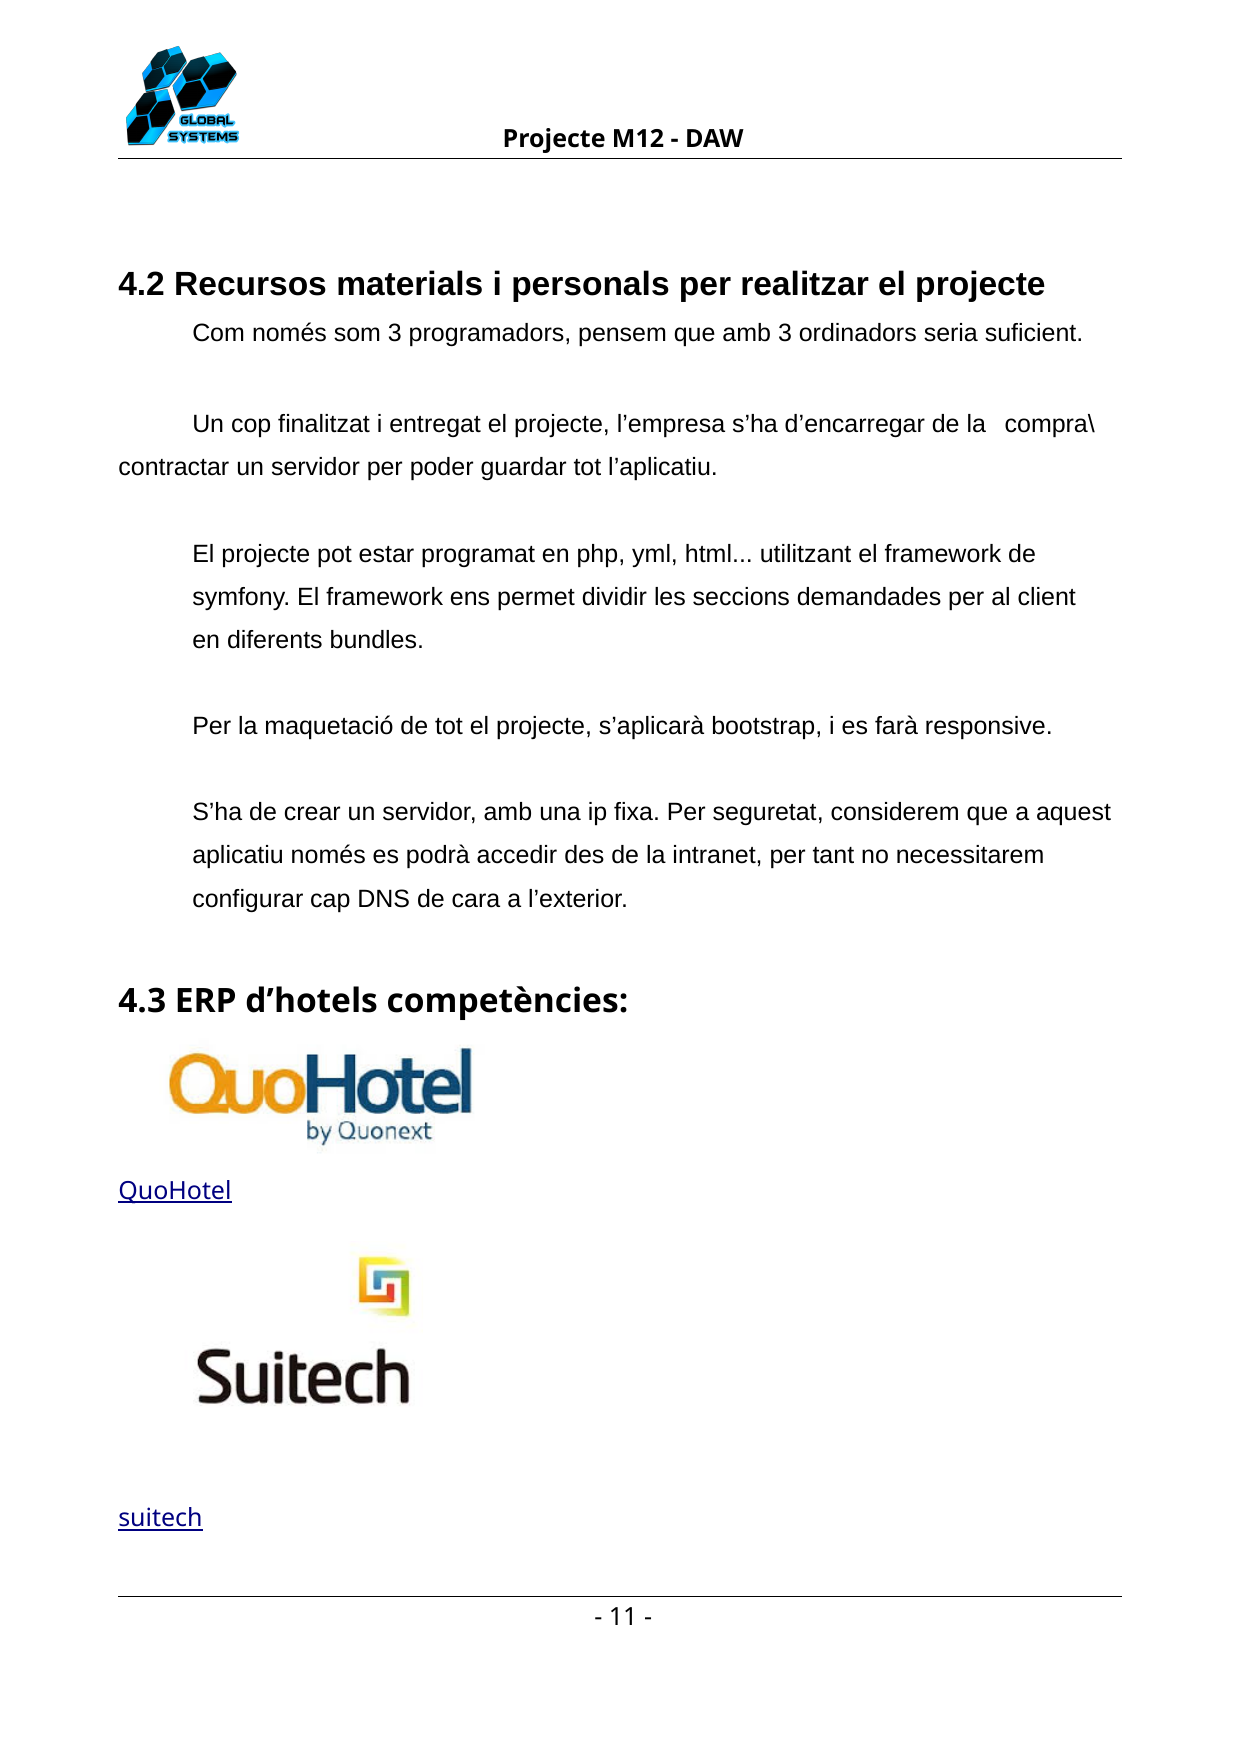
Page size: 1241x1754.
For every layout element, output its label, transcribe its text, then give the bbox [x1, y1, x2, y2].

subtitle 4.3 ERP d’hotels competències: [118, 976, 1122, 1022]
text Com només som 3 programadors, pensem que amb 3 ordinadors seria suficient. [118, 315, 1122, 349]
picture [150, 1025, 494, 1156]
text S’ha de crear un servidor, amb una ip fixa. Per seguretat, considerem que a aquest aplicatiu només es podrà accedir des de la intranet, per tant no necessitarem configurar cap DNS de cara a l’exterior. [118, 797, 1122, 912]
subtitle 4.2 Recursos materials i personals per realitzar el projecte [118, 264, 1122, 302]
text El projecte pot estar programat en php, yml, html... utilitzant el framework de symfony. El framework ens permet dividir les seccions demandades per al client en diferents bundles. [118, 538, 1122, 653]
picture [121, 20, 243, 165]
picture [184, 1241, 424, 1420]
text Per la maquetació de tot el projecte, s’aplicarà bootstrap, i es farà responsive. [118, 711, 1122, 740]
text Un cop finalitzat i entregat el projecte, l’empresa s’ha d’encarregar de la compra\contractar un servidor per poder guardar tot l’aplicatiu. [118, 409, 1122, 481]
text suitech [118, 1500, 1122, 1534]
text QuoHotel [118, 1040, 1122, 1206]
